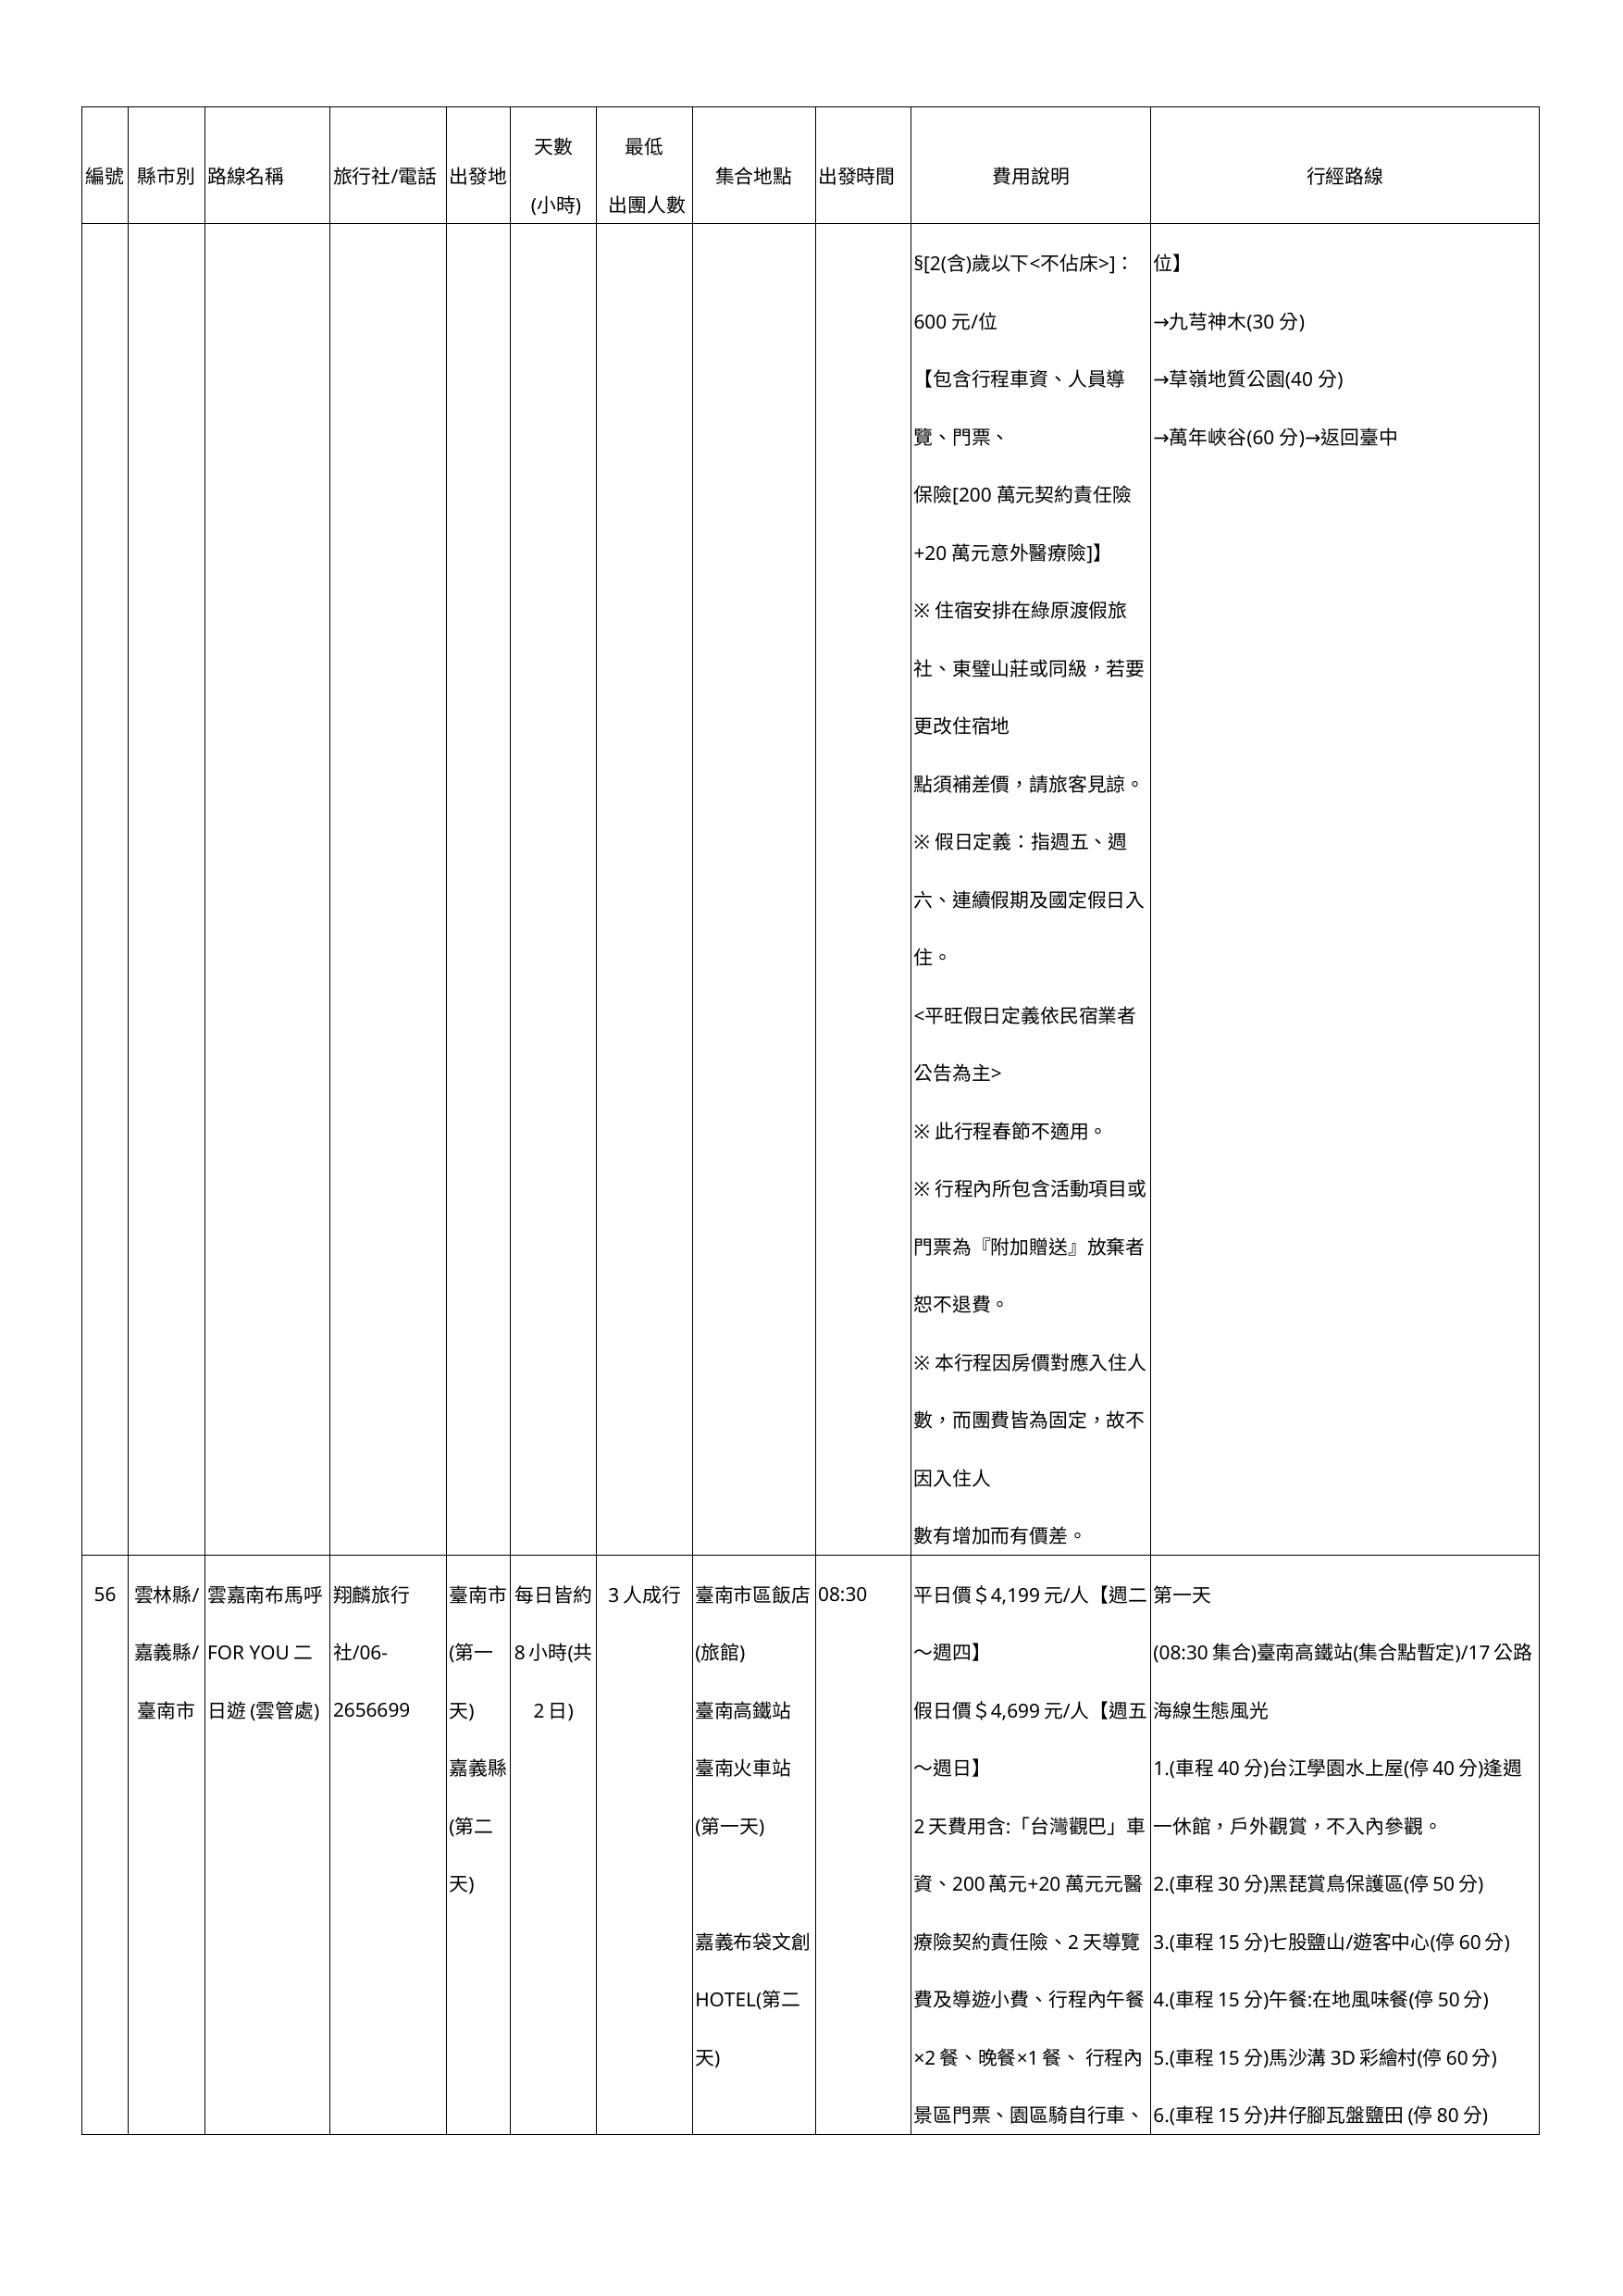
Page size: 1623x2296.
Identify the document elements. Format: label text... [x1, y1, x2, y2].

table_header 縣市別 [129, 107, 204, 223]
table_cell 臺南市區飯店(旅館) 臺南高鐵站 臺南火車站(第一天) 嘉義布袋文創HOTEL(第二天) [693, 1556, 815, 2134]
table_cell 位】 →九芎神木(30 分) →草嶺地質公園(40 分) →萬年峽谷(60 分)→返回臺中 [1151, 224, 1539, 1555]
table_cell 第一天 (08:30集合)臺南高鐵站(集合點暫定)/17公路海線生態風光 1.(車程40分)台江學園水上屋(停40分)逢週一休館，戶外觀賞，不入內參觀。 2.(車程30分)黑琵賞鳥保護區(停50分) 3.(車程15分)七股鹽山/遊客中心(停60分) 4.(車程15分)午餐:在地風味餐(停50分) 5.(車程15分)馬沙溝3D彩繪村(停60分) 6.(車程15分)井仔腳瓦盤鹽田 (停80分) [1151, 1556, 1539, 2134]
table_header 出發時間 [816, 107, 911, 223]
table_cell 3人成行 [597, 1556, 692, 2134]
table_cell 雲嘉南布馬呼FOR YOU二日遊 (雲管處) [205, 1556, 329, 2134]
table_cell [447, 224, 510, 1555]
table_cell §[2(含)歲以下<不佔床>]：600 元/位 【包含行程車資、人員導覽、門票、 保險[200 萬元契約責任險+20 萬元意外醫療險]】 ※ 住宿安排在綠原渡假旅社、東璧山莊或同級，若要更改住宿地 點須補差價，請旅客見諒。 ※ 假日定義：指週五、週六、連續假期及國定假日入住。 <平旺假日定義依民宿業者公告為主> ※ 此行程春節不適用。 ※ 行程內所包含活動項目或門票為『附加贈送』放棄者恕不退費。 ※ 本行程因房價對應入住人數，而團費皆為固定，故不因入住人 數有增加而有價差。 [911, 224, 1150, 1555]
table_header 旅行社/電話 [330, 107, 446, 223]
table_header 編號 [82, 107, 128, 223]
table_cell [330, 224, 446, 1555]
table_cell [82, 224, 128, 1555]
table_cell [597, 224, 692, 1555]
table_header 集合地點 [693, 107, 815, 223]
table_cell [511, 224, 596, 1555]
table_cell [816, 224, 911, 1555]
table_header 最低 出團人數 [597, 107, 692, 223]
table_cell [693, 224, 815, 1555]
table_header 行經路線 [1151, 107, 1539, 223]
table_cell 56 [82, 1556, 128, 2134]
table_cell [129, 224, 204, 1555]
table_header 出發地 [447, 107, 510, 223]
table_header 費用說明 [911, 107, 1150, 223]
table_cell 每日皆約8小時(共2日) [511, 1556, 596, 2134]
table_cell 翔麟旅行社/06-2656699 [330, 1556, 446, 2134]
table_cell 臺南市(第一天) 嘉義縣(第二天) [447, 1556, 510, 2134]
table_cell [205, 224, 329, 1555]
table_header 天數 (小時) [511, 107, 596, 223]
table_cell 平日價＄4,199元/人【週二～週四】 假日價＄4,699元/人【週五～週日】 2天費用含:「台灣觀巴」車資、200萬元+20 萬元元醫療險契約責任險、2天導覽費及導遊小費、行程內午餐×2餐、晚餐×1餐、 行程內景區門票、園區騎自行車、 [911, 1556, 1150, 2134]
table_header 路線名稱 [205, 107, 329, 223]
table_cell 08:30 [816, 1556, 911, 2134]
table_cell 雲林縣/嘉義縣/臺南市 [129, 1556, 204, 2134]
